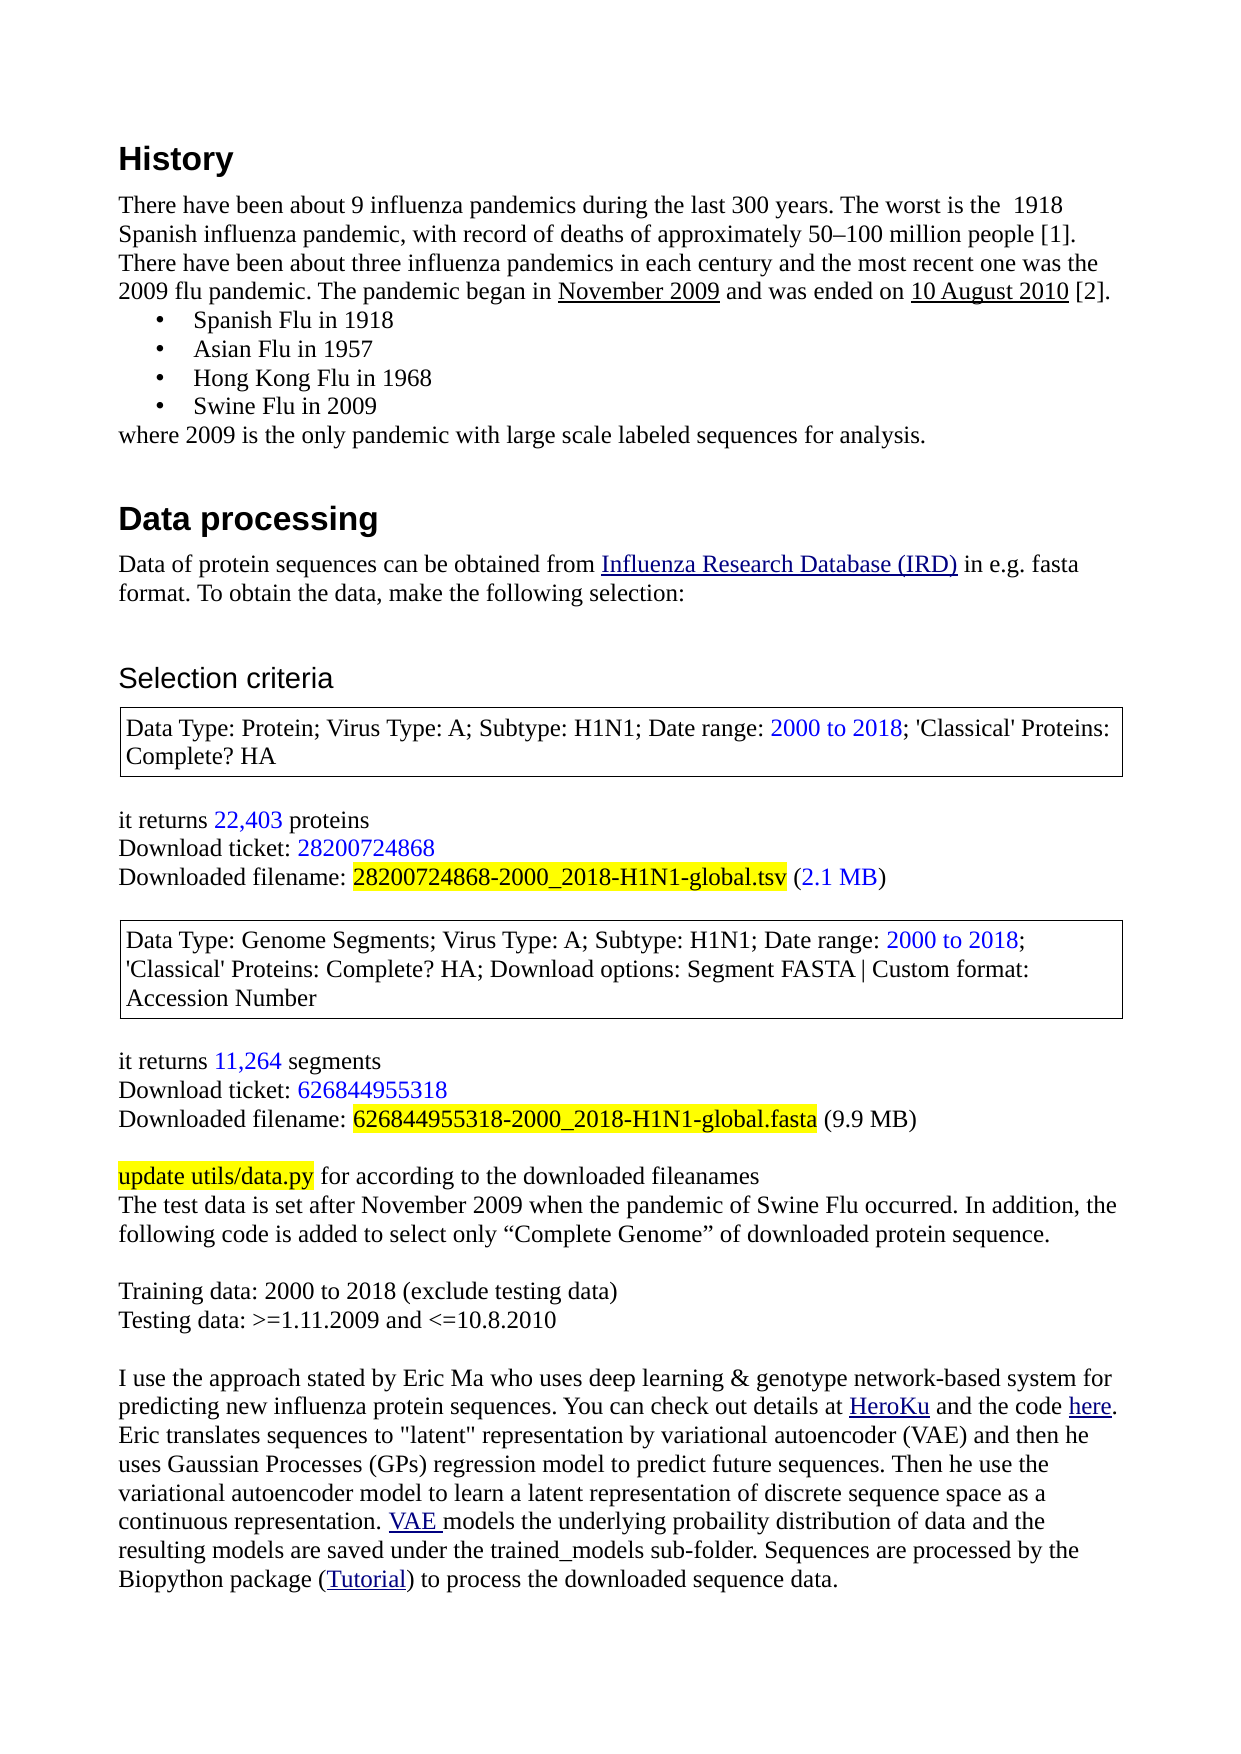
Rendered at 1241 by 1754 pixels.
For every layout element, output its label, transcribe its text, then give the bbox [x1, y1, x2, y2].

list Spanish Flu in 1918 [156, 305, 1122, 334]
text Downloaded filename: 28200724868-2000_2018-H1N1-global.tsv (2.1 MB) [118, 862, 1122, 891]
text Download ticket: 626844955318 [118, 1075, 1122, 1104]
text where 2009 is the only pandemic with large scale labeled sequences for analysis. [118, 420, 1122, 449]
subtitle Selection criteria [118, 661, 1122, 694]
table_header Data Type: Genome Segments; Virus Type: A; Subtype: H1N1; Date range: 2000 to 2018; 'Classical' Proteins: Complete? HA; Download options: Segment FASTA | Custom format: Accession Number [121, 921, 1122, 1018]
text Data of protein sequences can be obtained from Influenza Research Database (IRD) in e.g. fasta format. To obtain the data, make the following selection: [118, 549, 1122, 607]
text The test data is set after November 2009 when the pandemic of Swine Flu occurred. In addition, the following code is added to select only “Complete Genome” of downloaded protein sequence. [118, 1190, 1122, 1248]
text it returns 11,264 segments [118, 1046, 1122, 1075]
text There have been about 9 influenza pandemics during the last 300 years. The worst is the 1918 Spanish influenza pandemic, with record of deaths of approximately 50–100 million people [1]. There have been about three influenza pandemics in each century and the most recent one was the 2009 flu pandemic. The pandemic began in November 2009 and was ended on 10 August 2010 [2]. [118, 190, 1122, 305]
list Hong Kong Flu in 1968 [156, 363, 1122, 391]
list Asian Flu in 1957 [156, 334, 1122, 363]
table_header Data Type: Protein; Virus Type: A; Subtype: H1N1; Date range: 2000 to 2018; 'Classical' Proteins: Complete? HA [121, 708, 1122, 776]
text it returns 22,403 proteins [118, 805, 1122, 833]
subtitle Data processing [118, 498, 1122, 537]
text Testing data: >=1.11.2009 and <=10.8.2010 [118, 1305, 1122, 1334]
text I use the approach stated by Eric Ma who uses deep learning & genotype network-based system for predicting new influenza protein sequences. You can check out details at HeroKu and the code here. Eric translates sequences to "latent" representation by variational autoencoder (VAE) and then he uses Gaussian Processes (GPs) regression model to predict future sequences. Then he use the variational autoencoder model to learn a latent representation of discrete sequence space as a continuous representation. VAE models the underlying probaility distribution of data and the resulting models are saved under the trained_models sub-folder. Sequences are processed by the Biopython package (Tutorial) to process the downloaded sequence data. [118, 1363, 1122, 1593]
text Training data: 2000 to 2018 (exclude testing data) [118, 1276, 1122, 1305]
text Download ticket: 28200724868 [118, 833, 1122, 862]
text Downloaded filename: 626844955318-2000_2018-H1N1-global.fasta (9.9 MB) [118, 1104, 1122, 1133]
list Swine Flu in 2009 [156, 391, 1122, 420]
subtitle History [118, 139, 1122, 178]
text update utils/data.py for according to the downloaded fileanames [118, 1161, 1122, 1190]
